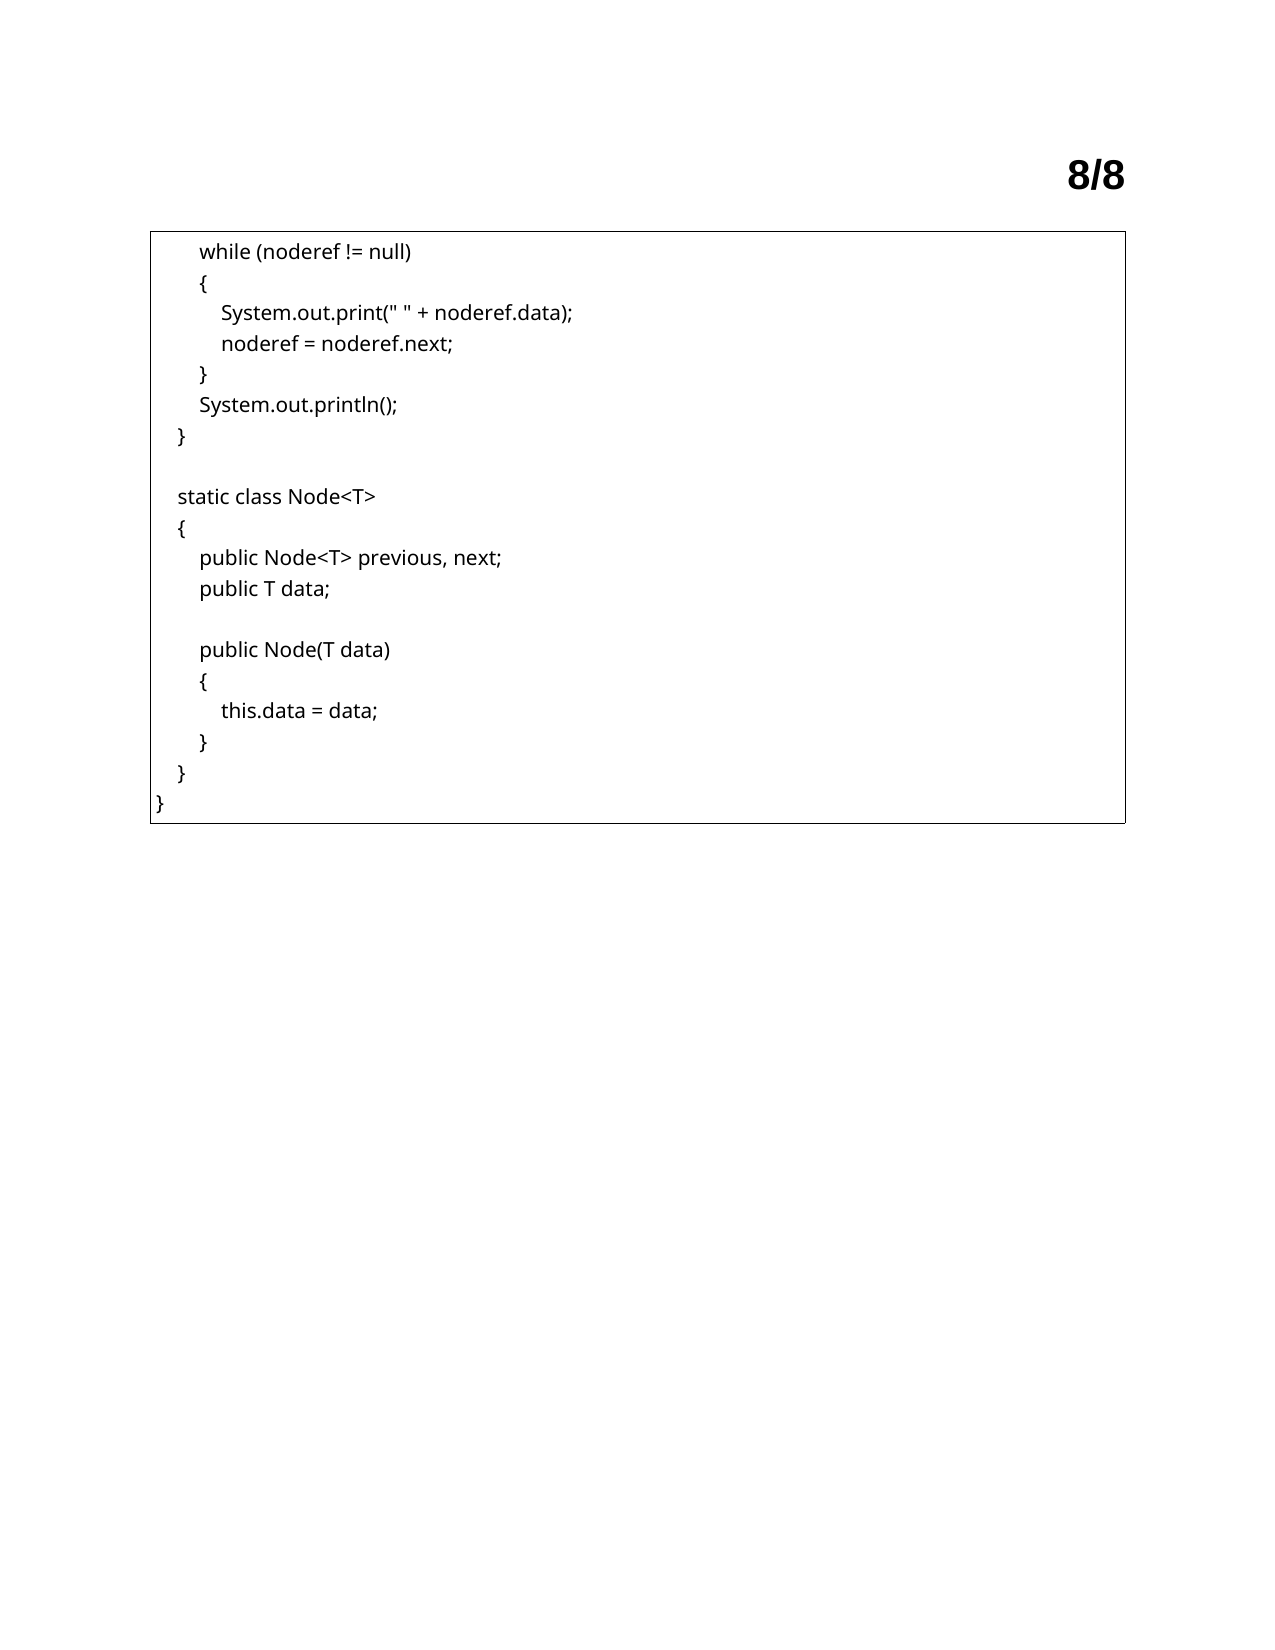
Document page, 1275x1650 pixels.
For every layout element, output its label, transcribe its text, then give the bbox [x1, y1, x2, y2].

table_cell while (noderef != null) { System.out.print(" " + noderef.data); noderef = noderef.next; } System.out.println(); } static class Node<T> { public Node<T> previous, next; public T data; public Node(T data) { this.data = data; } } } [151, 232, 1125, 822]
